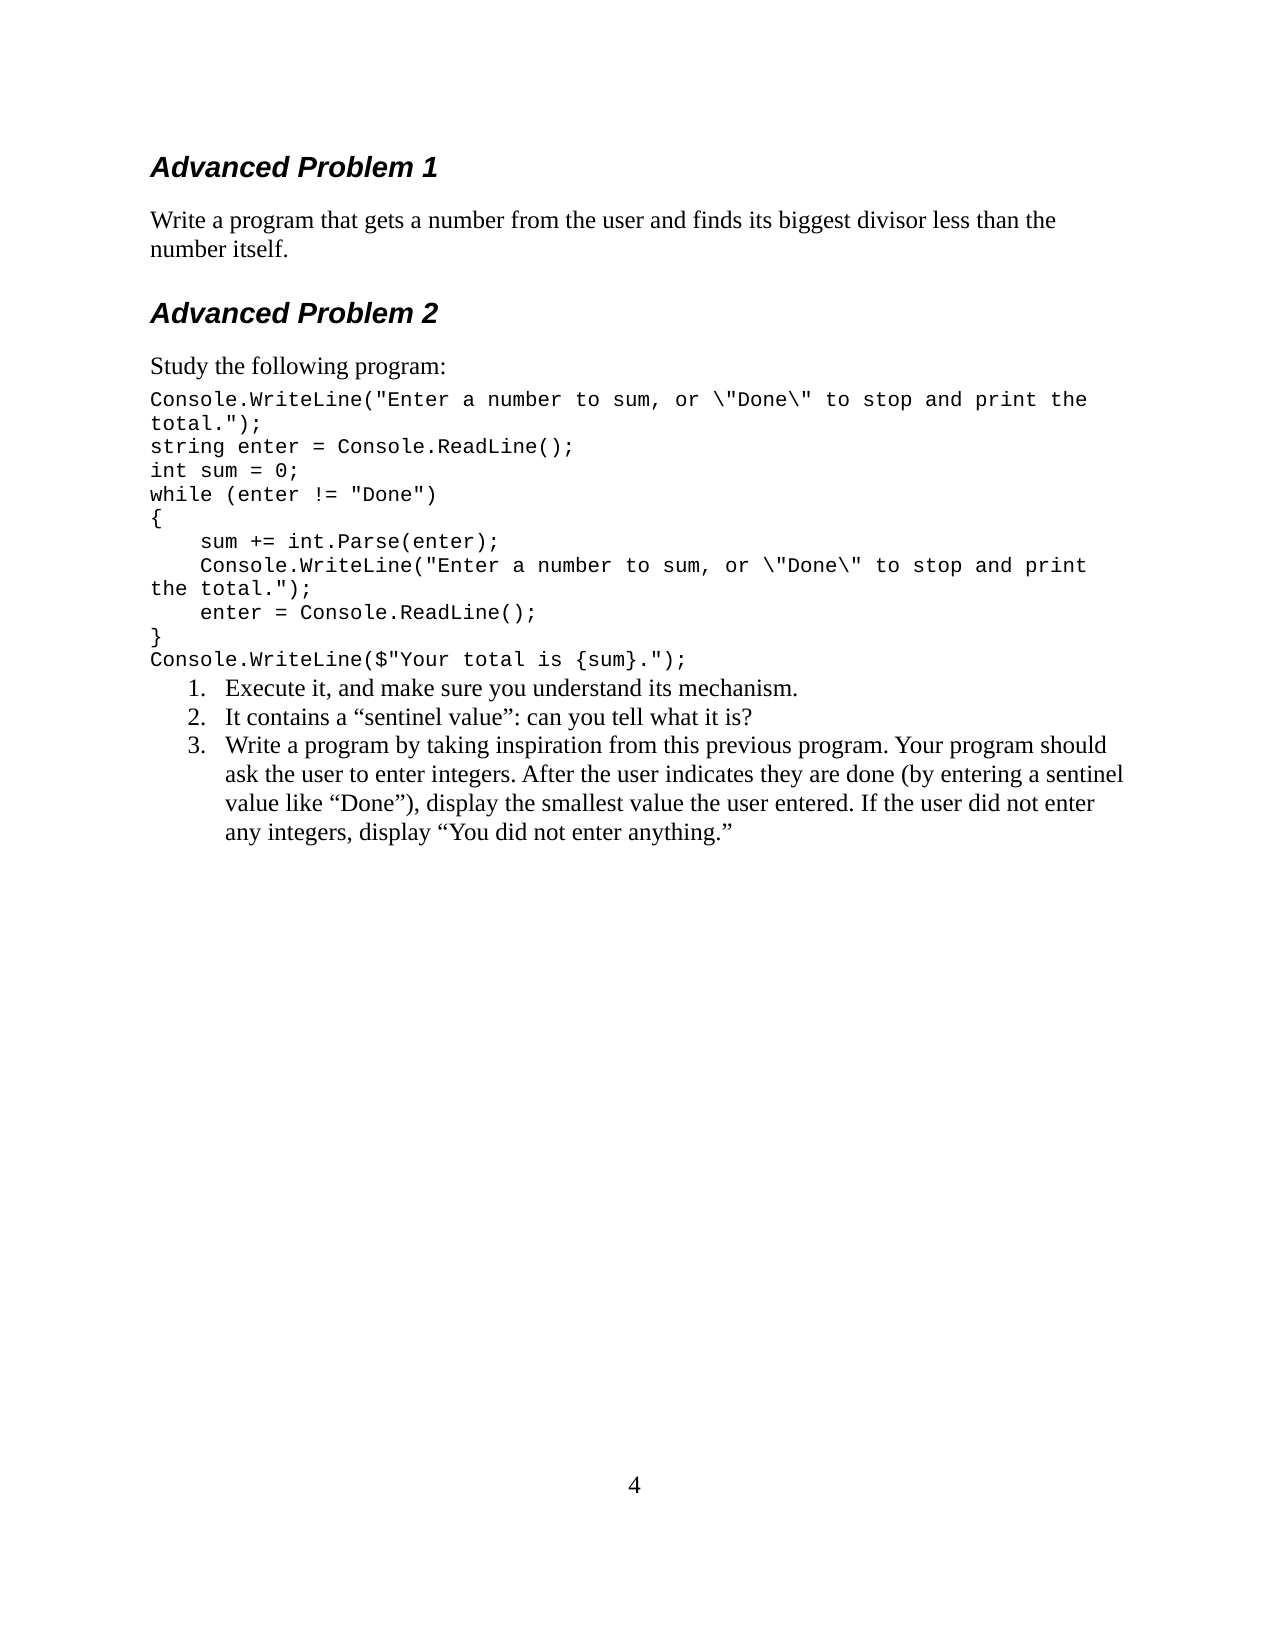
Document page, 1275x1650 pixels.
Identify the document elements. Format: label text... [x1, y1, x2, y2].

text Study the following program: [150, 351, 1125, 380]
text Console.WriteLine($"Your total is {sum}."); [150, 649, 1125, 673]
text while (enter != "Done") [150, 484, 1125, 507]
list Write a program by taking inspiration from this previous program. Your program should ask the user to enter integers. After the user indicates they are done (by entering a sentinel value like “Done”), display the smallest value the user entered. If the user did not enter any integers, display “You did not enter anything.” [187, 730, 1125, 845]
text enter = Console.ReadLine(); [150, 602, 1125, 626]
text string enter = Console.ReadLine(); [150, 436, 1125, 460]
text Console.WriteLine("Enter a number to sum, or \"Done\" to stop and print the total."); [150, 555, 1125, 602]
list Execute it, and make sure you understand its mechanism. [187, 673, 1125, 702]
text Console.WriteLine("Enter a number to sum, or \"Done\" to stop and print the total."); [150, 389, 1125, 436]
text } [150, 626, 1125, 649]
text { [150, 507, 1125, 531]
text sum += int.Parse(enter); [150, 531, 1125, 555]
text Write a program that gets a number from the user and finds its biggest divisor less than the number itself. [150, 205, 1125, 262]
text int sum = 0; [150, 460, 1125, 484]
list It contains a “sentinel value”: can you tell what it is? [187, 702, 1125, 730]
subtitle Advanced Problem 1 [150, 150, 1125, 183]
subtitle Advanced Problem 2 [150, 296, 1125, 330]
